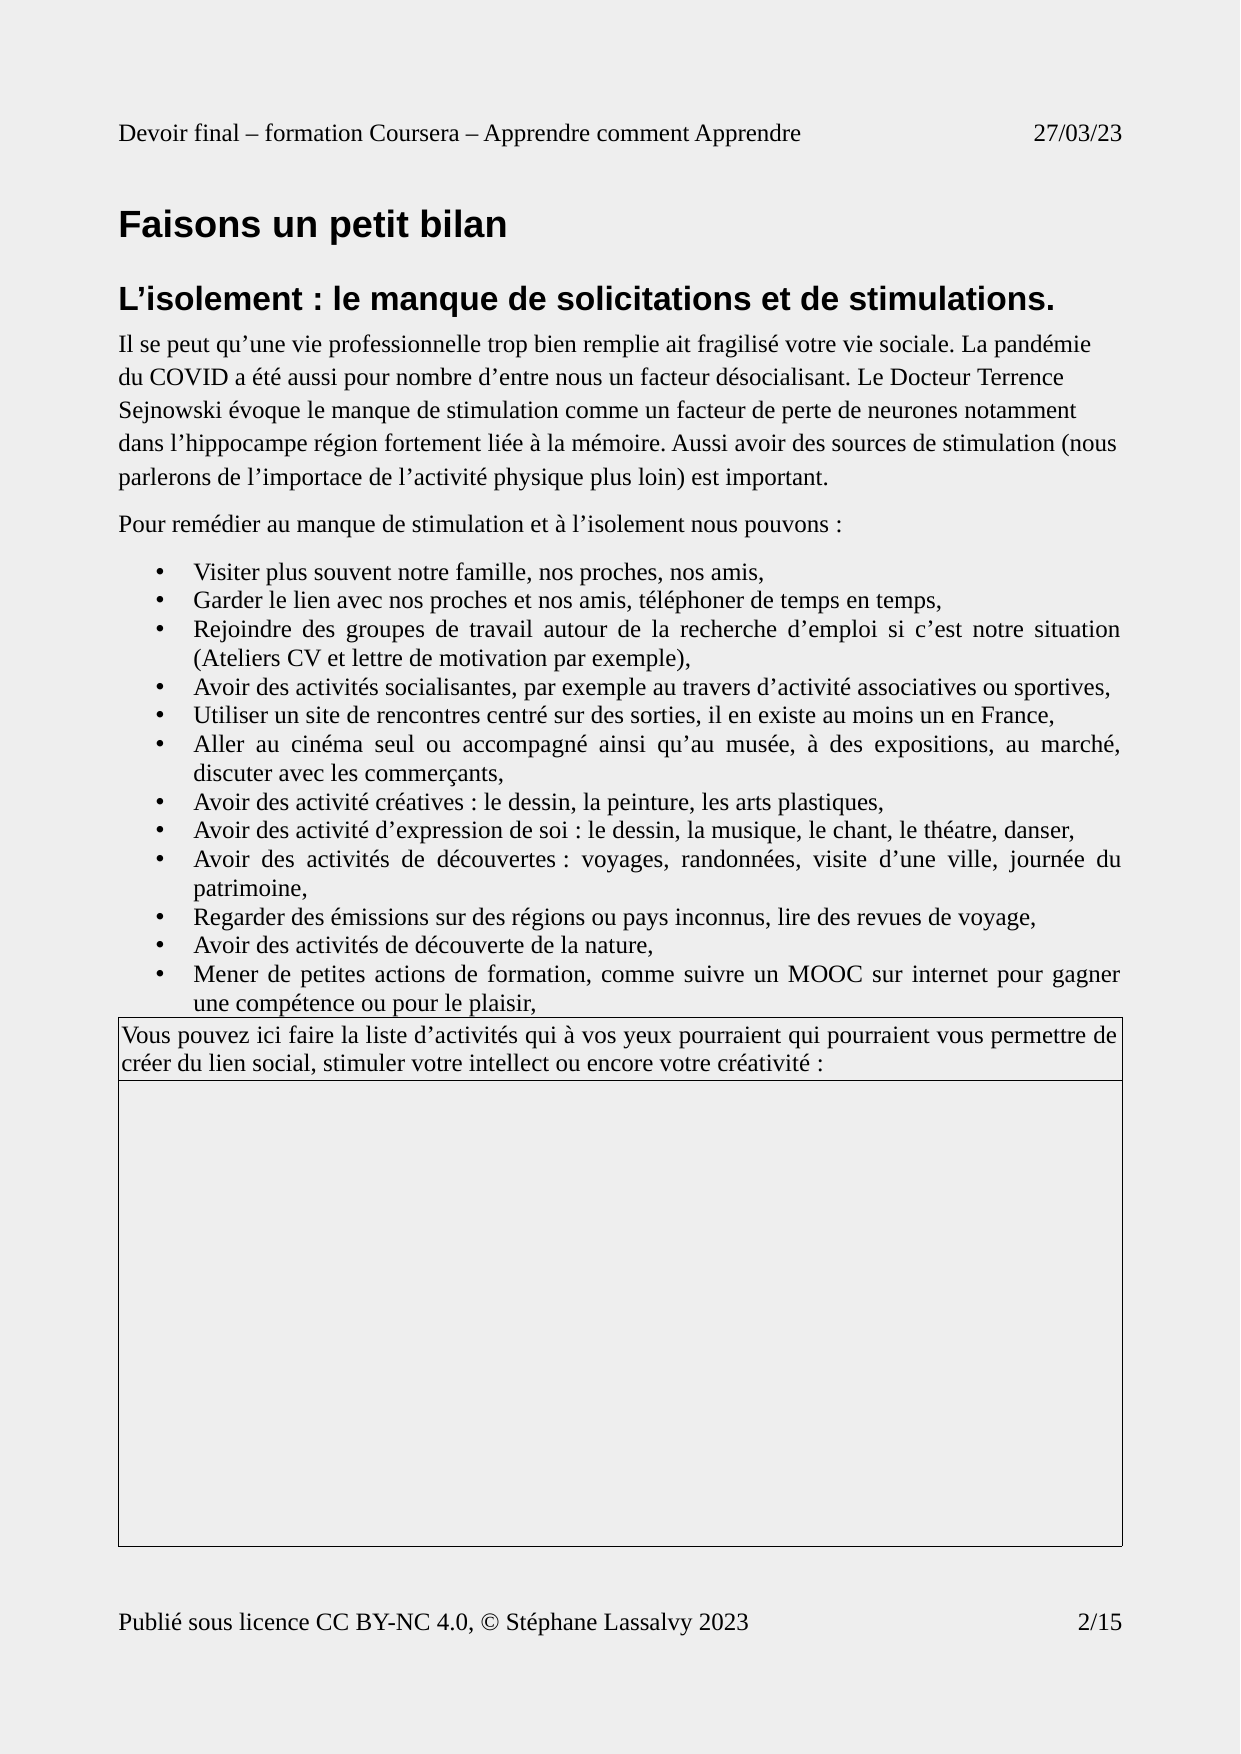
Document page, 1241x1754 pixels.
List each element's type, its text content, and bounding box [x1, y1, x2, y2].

subtitle Faisons un petit bilan [118, 201, 1122, 245]
list Avoir des activités socialisantes, par exemple au travers d’activité associatives ou sportives, [156, 672, 1122, 701]
list Avoir des activités de découverte de la nature, [156, 931, 1122, 959]
list Avoir des activité d’expression de soi : le dessin, la musique, le chant, le théatre, danser, [156, 816, 1122, 844]
list Aller au cinéma seul ou accompagné ainsi qu’au musée, à des expositions, au marché, discuter avec les commerçants, [156, 729, 1122, 787]
list Mener de petites actions de formation, comme suivre un MOOC sur internet pour gagner une compétence ou pour le plaisir, [156, 959, 1122, 1017]
table_header Vous pouvez ici faire la liste d’activités qui à vos yeux pourraient qui pourraient vous permettre de créer du lien social, stimuler votre intellect ou encore votre créativité : [119, 1018, 1122, 1080]
subtitle L’isolement : le manque de solicitations et de stimulations. [118, 278, 1122, 317]
table_cell [119, 1081, 1122, 1546]
list Avoir des activité créatives : le dessin, la peinture, les arts plastiques, [156, 787, 1122, 816]
text Il se peut qu’une vie professionnelle trop bien remplie ait fragilisé votre vie sociale. La pandémie du COVID a été aussi pour nombre d’entre nous un facteur désocialisant. Le Docteur Terrence Sejnowski évoque le manque de stimulation comme un facteur de perte de neurones notamment dans l’hippocampe région fortement liée à la mémoire. Aussi avoir des sources de stimulation (nous parlerons de l’importace de l’activité physique plus loin) est important. [118, 329, 1122, 490]
text Pour remédier au manque de stimulation et à l’isolement nous pouvons : [118, 509, 1122, 538]
list Utiliser un site de rencontres centré sur des sorties, il en existe au moins un en France, [156, 701, 1122, 729]
list Garder le lien avec nos proches et nos amis, téléphoner de temps en temps, [156, 586, 1122, 614]
list Avoir des activités de découvertes : voyages, randonnées, visite d’une ville, journée du patrimoine, [156, 844, 1122, 902]
list Visiter plus souvent notre famille, nos proches, nos amis, [156, 557, 1122, 586]
list Regarder des émissions sur des régions ou pays inconnus, lire des revues de voyage, [156, 902, 1122, 931]
list Rejoindre des groupes de travail autour de la recherche d’emploi si c’est notre situation (Ateliers CV et lettre de motivation par exemple), [156, 614, 1122, 672]
